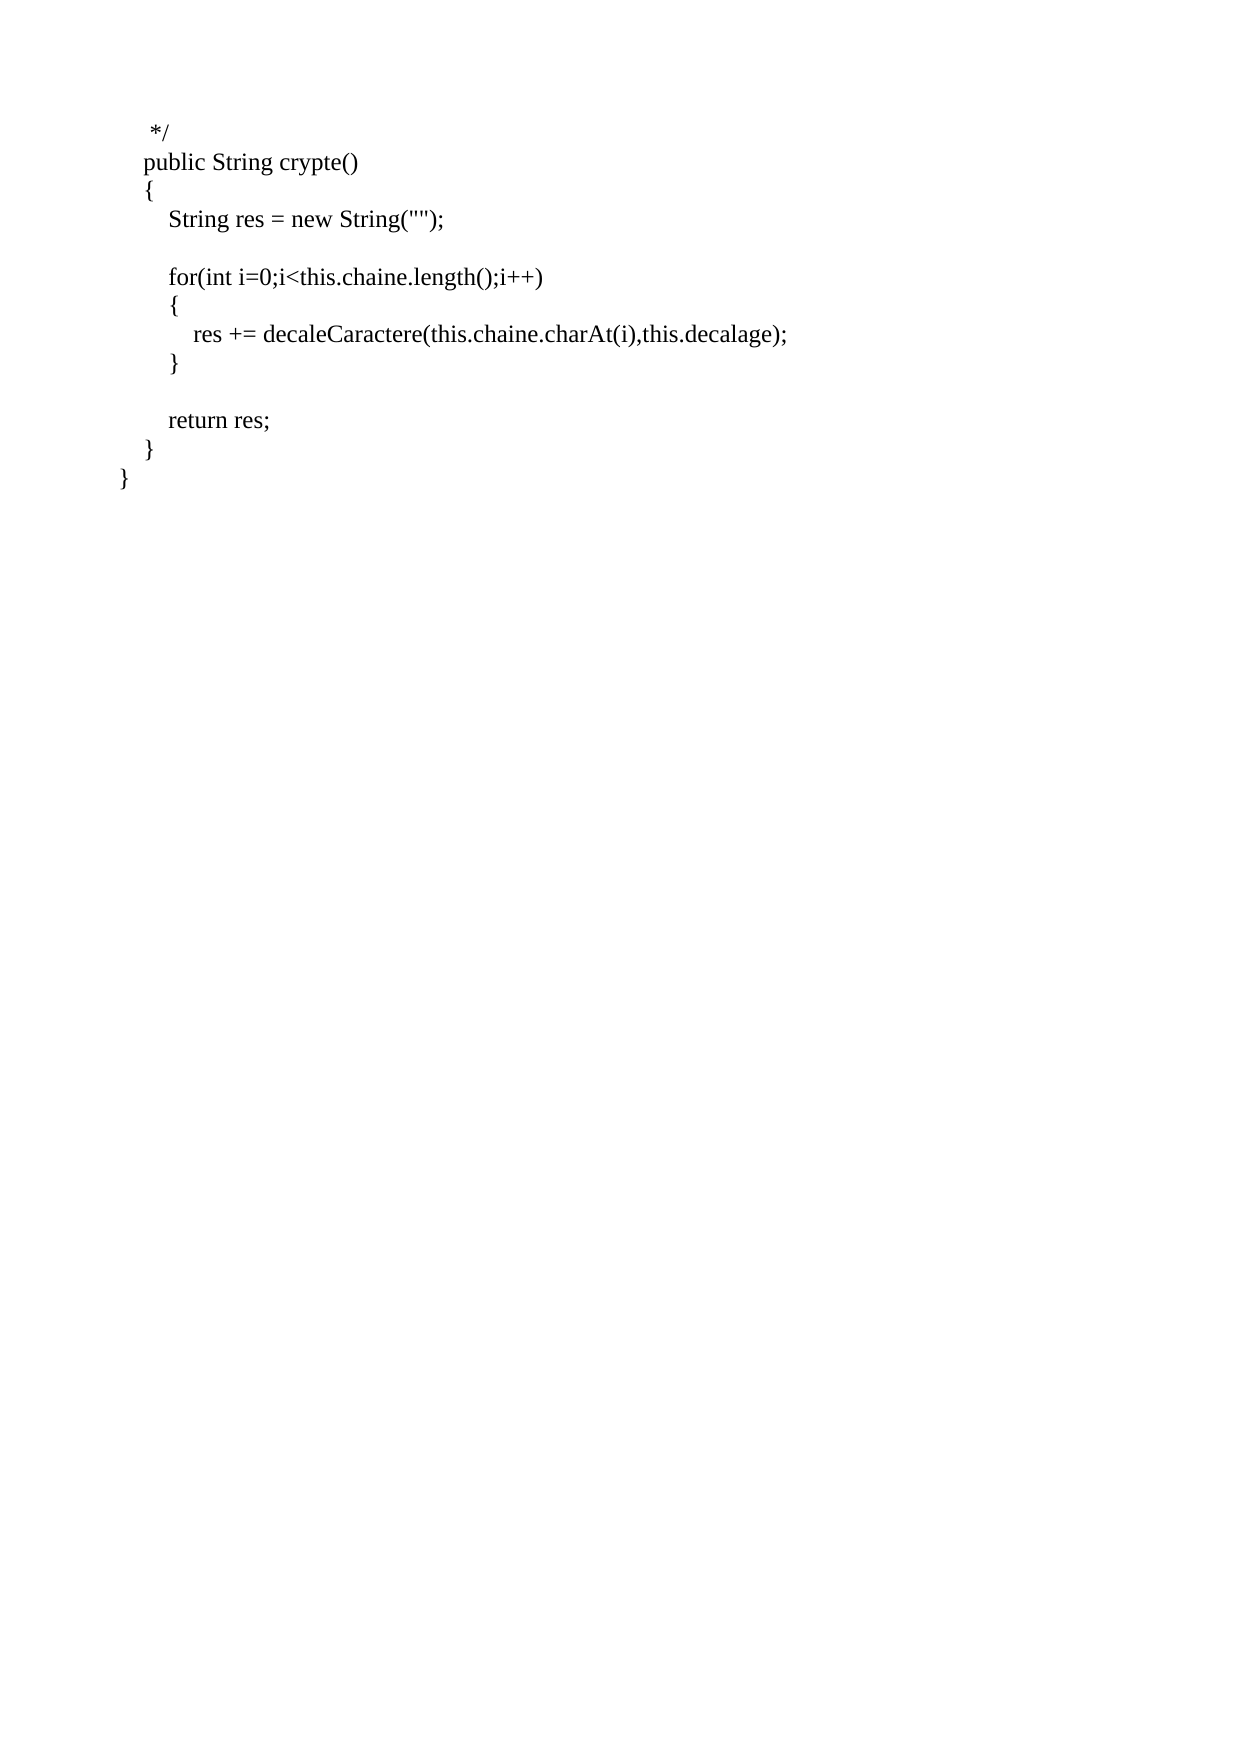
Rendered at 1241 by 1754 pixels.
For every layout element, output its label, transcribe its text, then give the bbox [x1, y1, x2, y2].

text public String crypte() [118, 147, 1122, 176]
text { [118, 176, 1122, 204]
text { [118, 291, 1122, 319]
text } [118, 463, 1122, 492]
text */ [118, 118, 1122, 147]
text res += decaleCaractere(this.chaine.charAt(i),this.decalage); [118, 319, 1122, 348]
text } [118, 434, 1122, 463]
text for(int i=0;i<this.chaine.length();i++) [118, 262, 1122, 291]
text String res = new String(""); [118, 204, 1122, 233]
text return res; [118, 406, 1122, 434]
text } [118, 348, 1122, 377]
